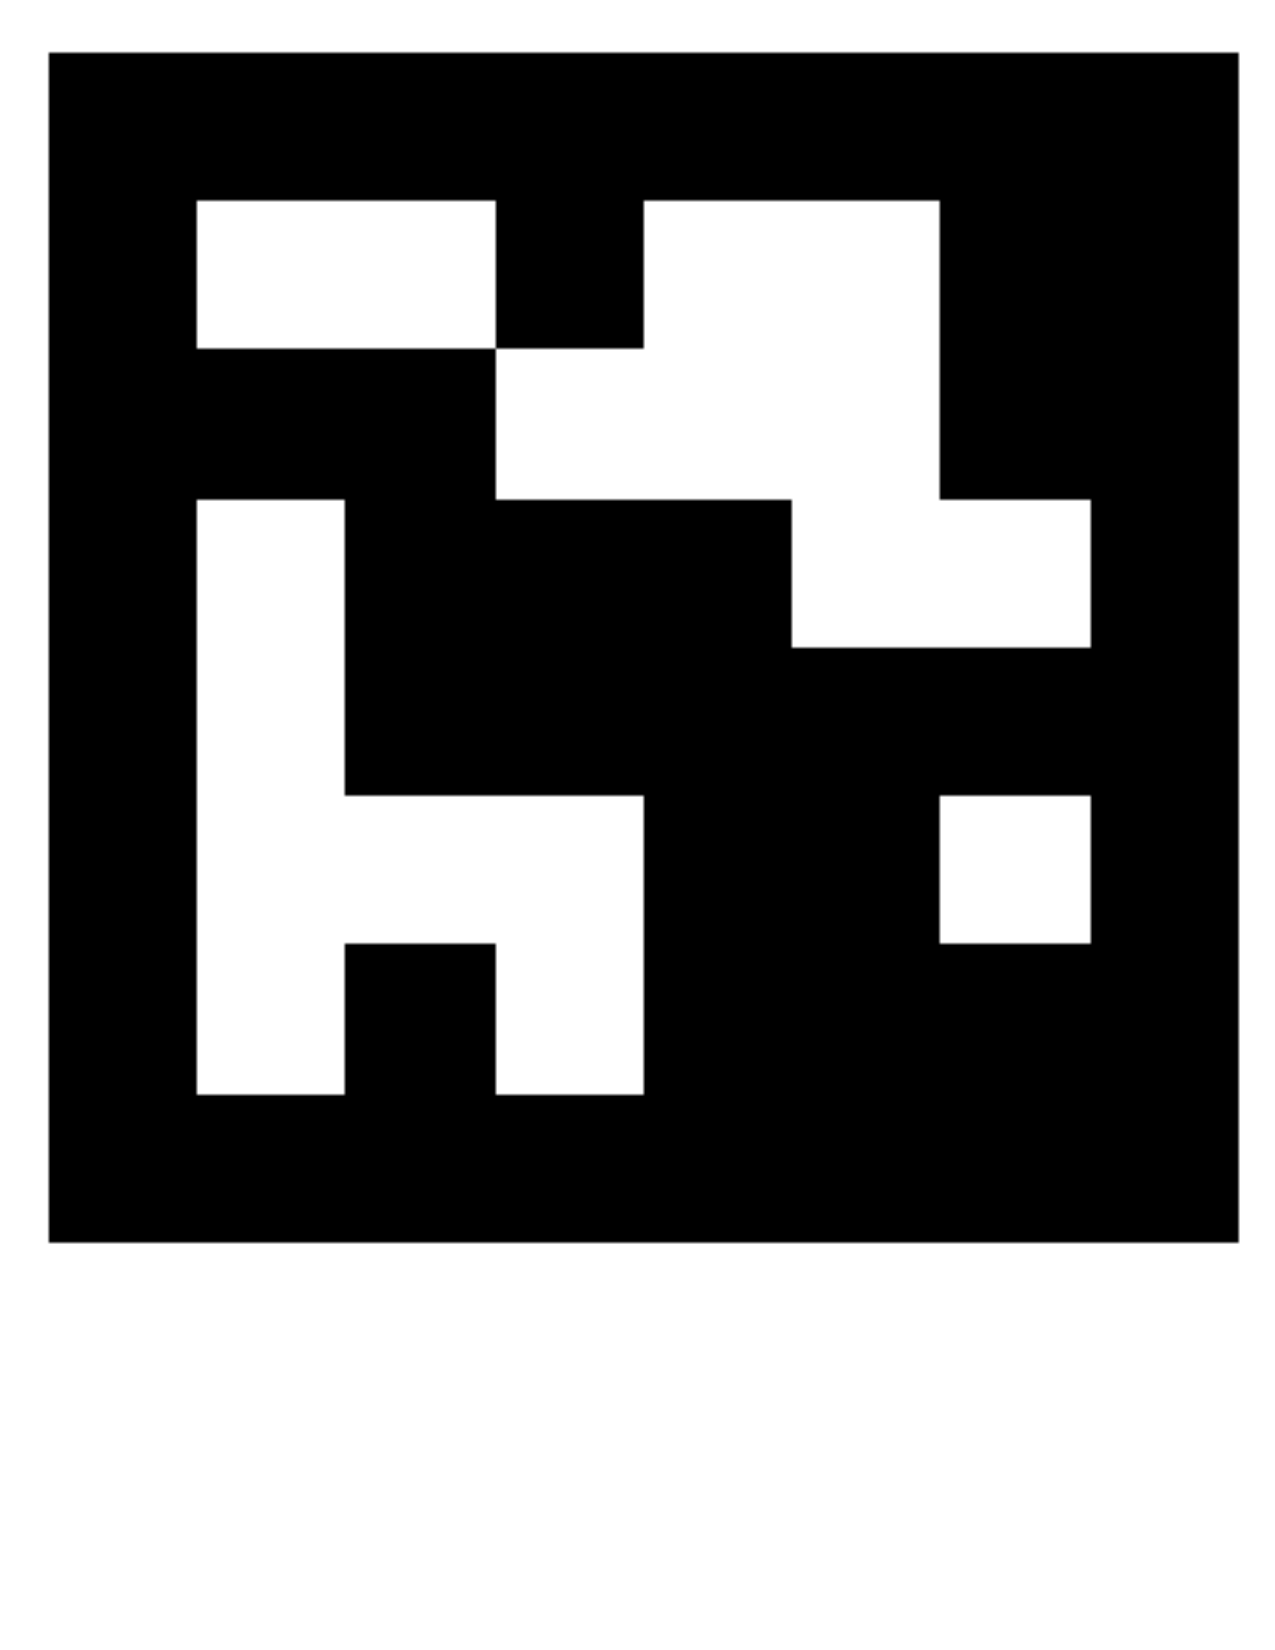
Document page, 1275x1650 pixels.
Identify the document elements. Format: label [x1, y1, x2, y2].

picture [31, 38, 1265, 1269]
